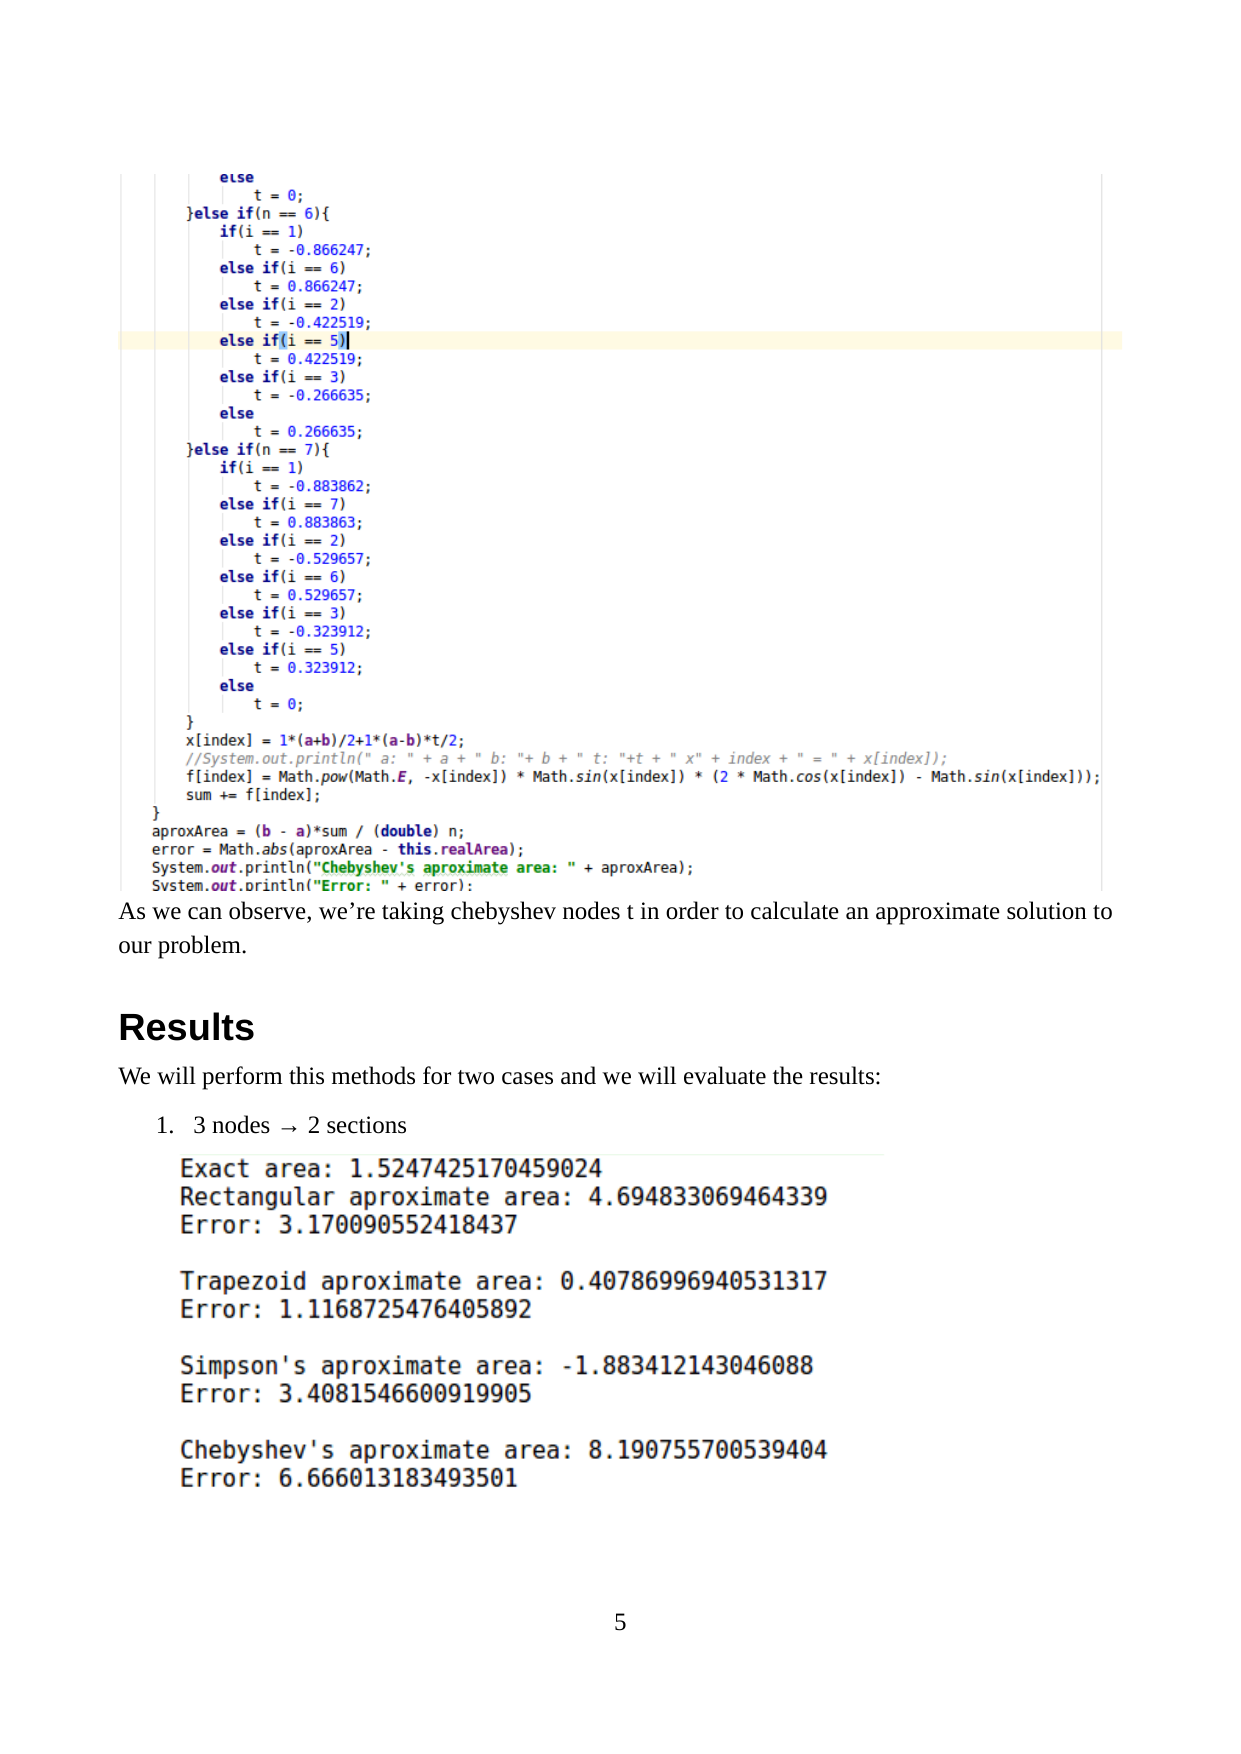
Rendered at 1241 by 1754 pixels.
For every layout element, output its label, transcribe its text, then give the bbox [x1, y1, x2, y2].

picture [118, 174, 1123, 891]
list 3 nodes → 2 sections [156, 1110, 1122, 1138]
picture [174, 1154, 889, 1523]
text As we can observe, we’re taking chebyshev nodes t in order to calculate an approximate solution to our problem. [118, 891, 1122, 959]
text We will perform this methods for two cases and we will evaluate the results: [118, 1061, 1122, 1089]
subtitle Results [118, 1004, 1122, 1048]
